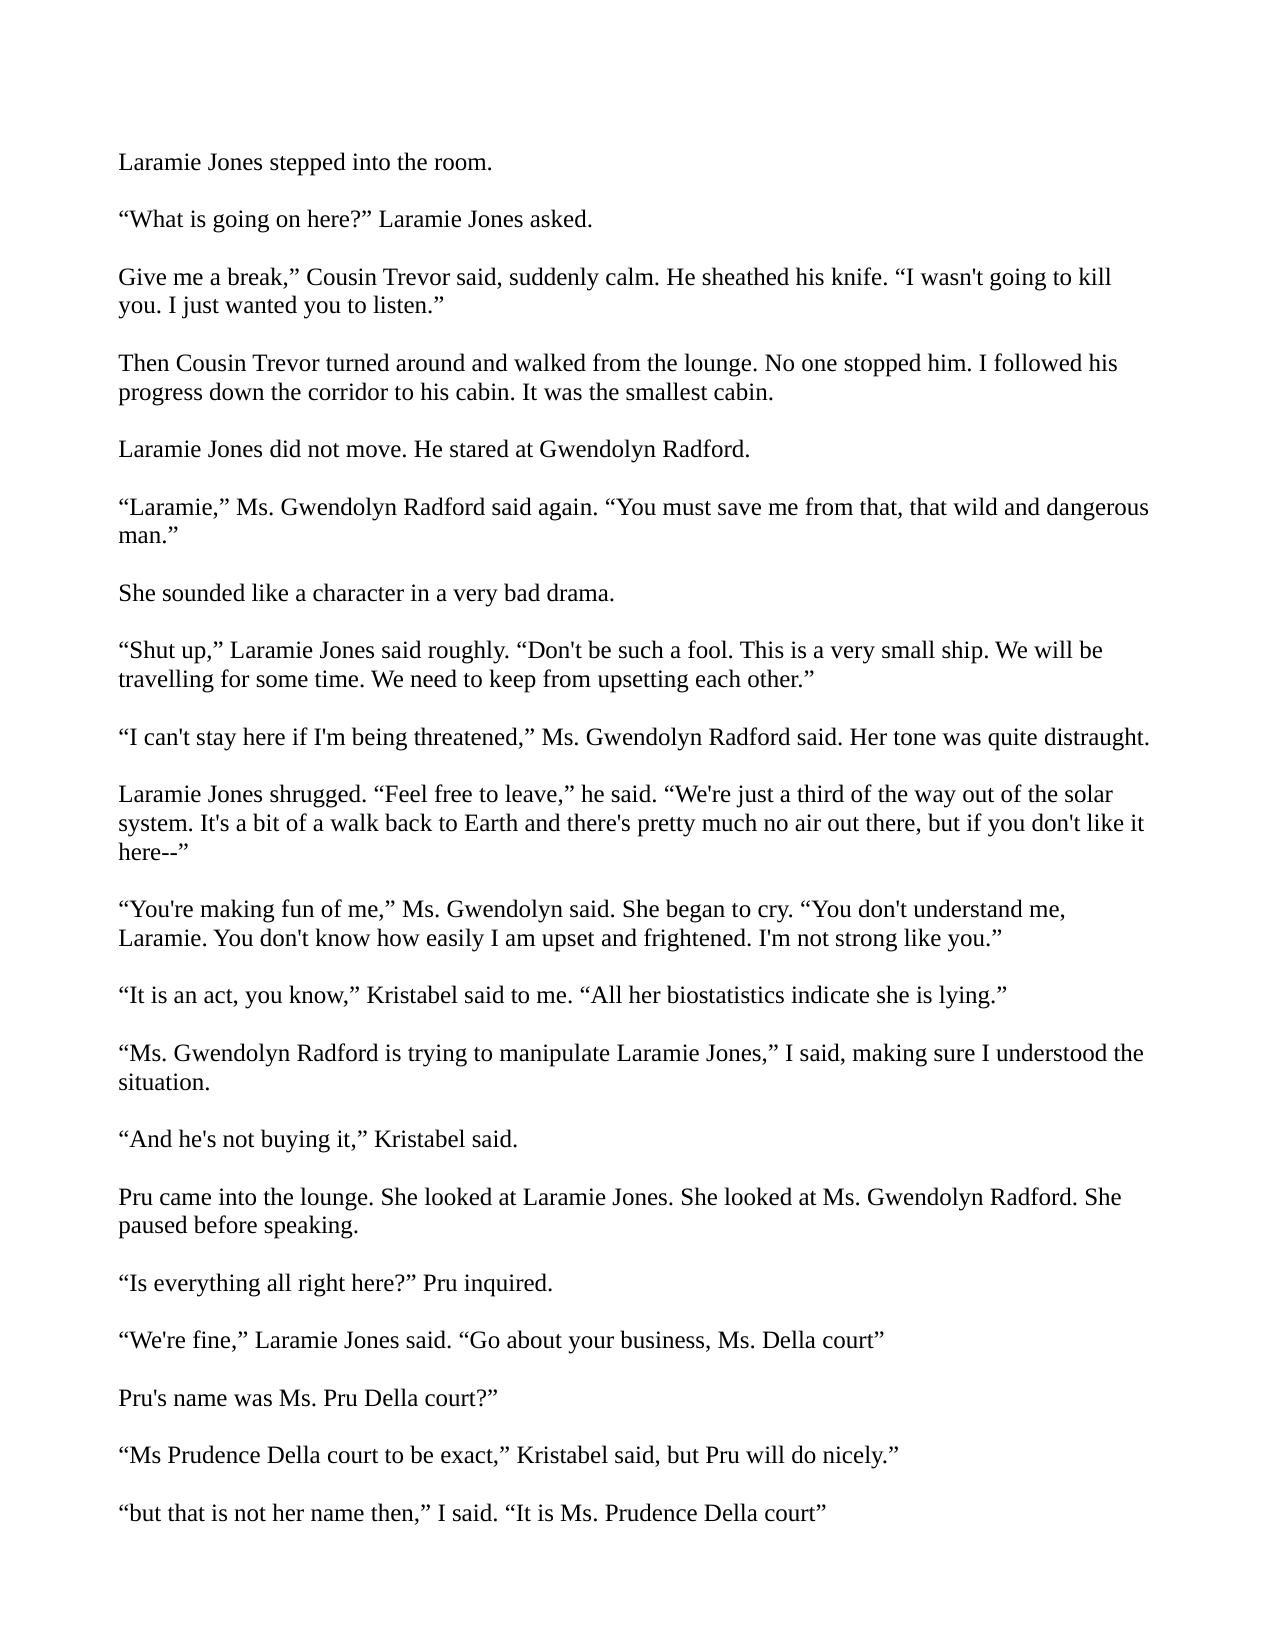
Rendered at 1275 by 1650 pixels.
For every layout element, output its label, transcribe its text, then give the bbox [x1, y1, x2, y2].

text Laramie Jones shrugged. “Feel free to leave,” he said. “We're just a third of the way out of the solar system. It's a bit of a walk back to Earth and there's pretty much no air out there, but if you don't like it here--” [118, 779, 1157, 866]
text “Ms. Gwendolyn Radford is trying to manipulate Laramie Jones,” I said, making sure I understood the situation. [118, 1038, 1157, 1096]
text “Ms Prudence Della court to be exact,” Kristabel said, but Pru will do nicely.” [118, 1441, 1157, 1469]
text Pru's name was Ms. Pru Della court?” [118, 1383, 1157, 1412]
text Pru came into the lounge. She looked at Laramie Jones. She looked at Ms. Gwendolyn Radford. She paused before speaking. [118, 1182, 1157, 1239]
text “And he's not buying it,” Kristabel said. [118, 1124, 1157, 1153]
text “We're fine,” Laramie Jones said. “Go about your business, Ms. Della court” [118, 1326, 1157, 1354]
text Laramie Jones did not move. He stared at Gwendolyn Radford. [118, 434, 1157, 463]
text “but that is not her name then,” I said. “It is Ms. Prudence Della court” [118, 1498, 1157, 1527]
text She sounded like a character in a very bad drama. [118, 578, 1157, 607]
text “What is going on here?” Laramie Jones asked. [118, 204, 1157, 233]
text “It is an act, you know,” Kristabel said to me. “All her biostatistics indicate she is lying.” [118, 981, 1157, 1009]
text “Is everything all right here?” Pru inquired. [118, 1268, 1157, 1297]
text Laramie Jones stepped into the room. [118, 147, 1157, 176]
text “I can't stay here if I'm being threatened,” Ms. Gwendolyn Radford said. Her tone was quite distraught. [118, 722, 1157, 751]
text Give me a break,” Cousin Trevor said, suddenly calm. He sheathed his knife. “I wasn't going to kill you. I just wanted you to listen.” [118, 262, 1157, 319]
text “Shut up,” Laramie Jones said roughly. “Don't be such a fool. This is a very small ship. We will be travelling for some time. We need to keep from upsetting each other.” [118, 636, 1157, 693]
text “Laramie,” Ms. Gwendolyn Radford said again. “You must save me from that, that wild and dangerous man.” [118, 492, 1157, 549]
text Then Cousin Trevor turned around and walked from the lounge. No one stopped him. I followed his progress down the corridor to his cabin. It was the smallest cabin. [118, 348, 1157, 406]
text “You're making fun of me,” Ms. Gwendolyn said. She began to cry. “You don't understand me, Laramie. You don't know how easily I am upset and frightened. I'm not strong like you.” [118, 894, 1157, 952]
